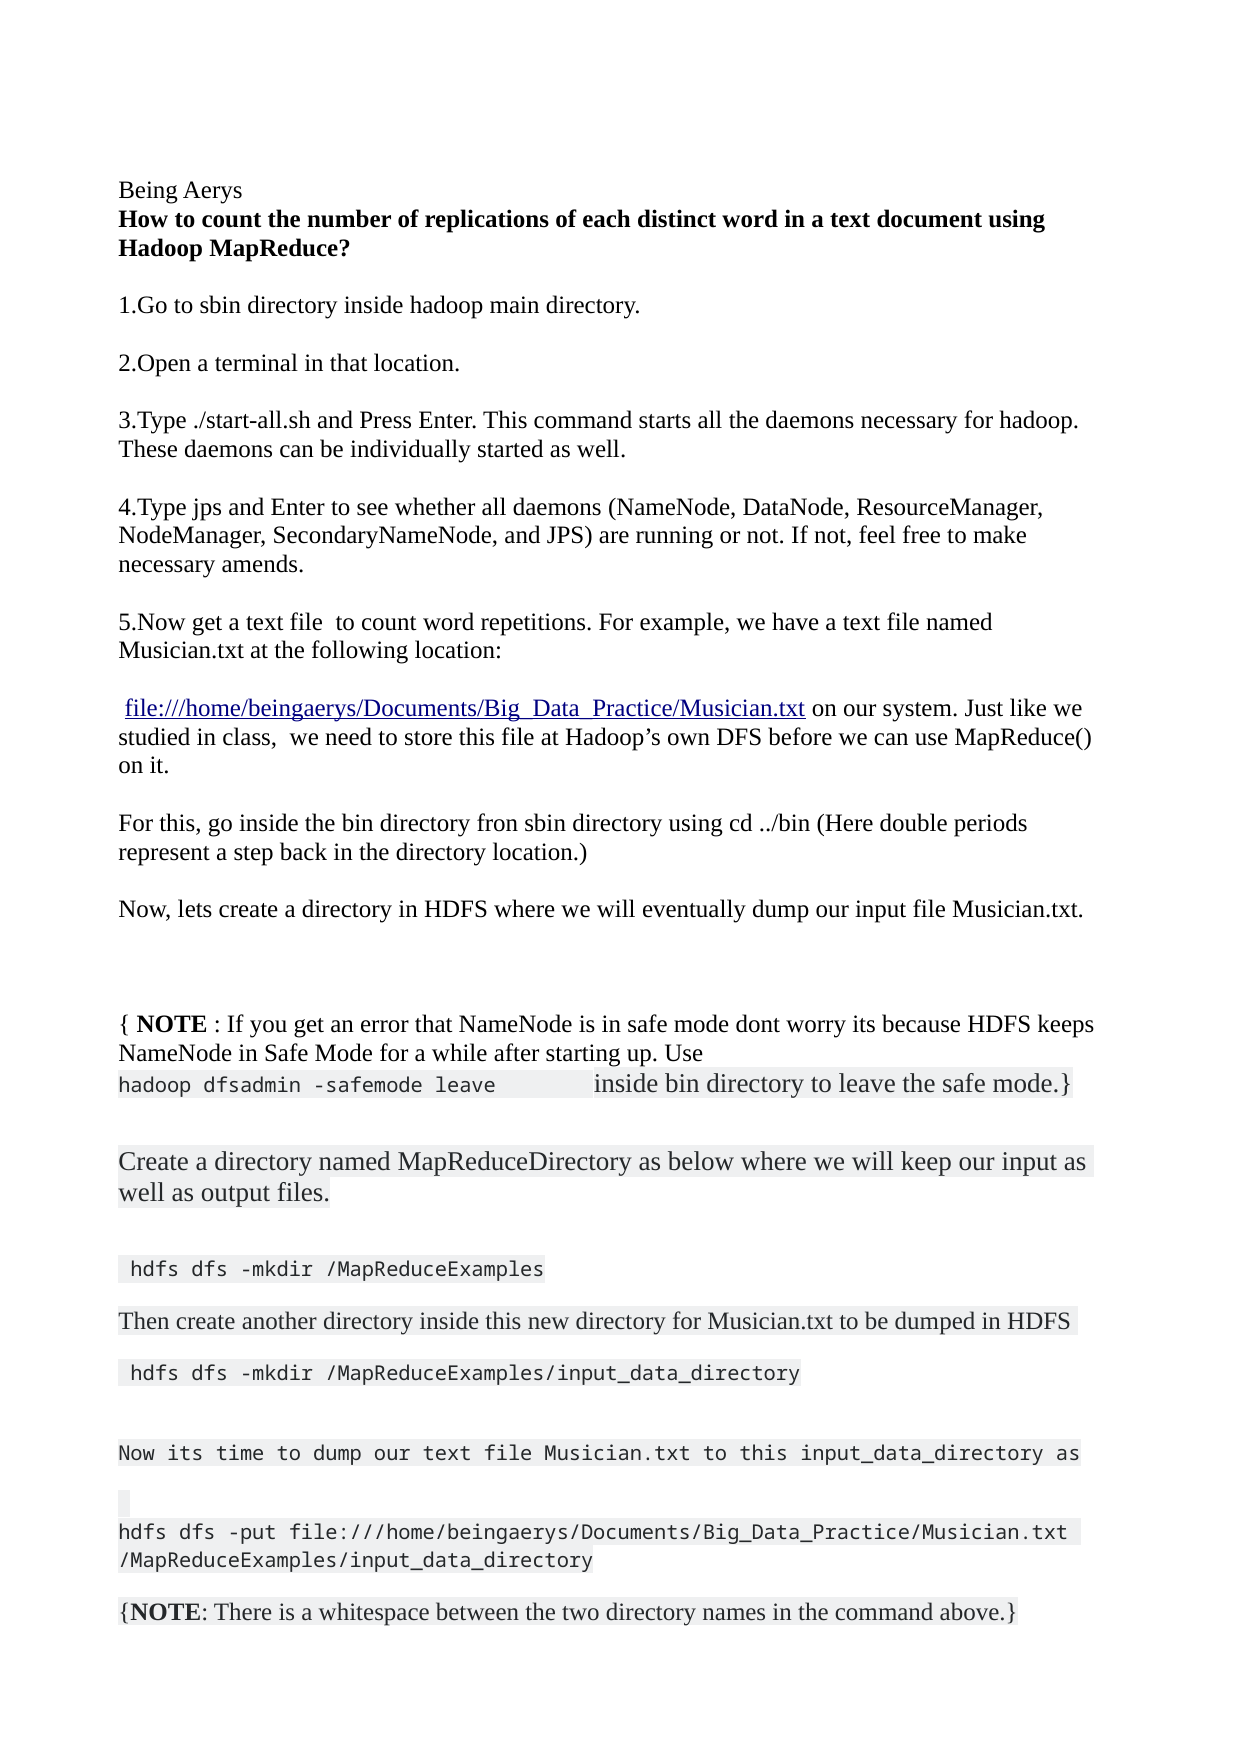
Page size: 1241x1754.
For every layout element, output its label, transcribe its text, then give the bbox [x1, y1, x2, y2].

text For this, go inside the bin directory fron sbin directory using cd ../bin (Here double periods represent a step back in the directory location.) [118, 808, 1122, 866]
text Then create another directory inside this new directory for Musician.txt to be dumped in HDFS [118, 1306, 1122, 1335]
text 5.Now get a text file to count word repetitions. For example, we have a text file named Musician.txt at the following location: [118, 607, 1122, 664]
text 4.Type jps and Enter to see whether all daemons (NameNode, DataNode, ResourceManager, NodeManager, SecondaryNameNode, and JPS) are running or not. If not, feel free to make necessary amends. [118, 492, 1122, 578]
text How to count the number of replications of each distinct word in a text document using Hadoop MapReduce? [118, 204, 1122, 262]
text { NOTE : If you get an error that NameNode is in safe mode dont worry its because HDFS keeps NameNode in Safe Mode for a while after starting up. Use [118, 1009, 1122, 1067]
text 1.Go to sbin directory inside hadoop main directory. [118, 291, 1122, 319]
text 2.Open a terminal in that location. [118, 348, 1122, 377]
text hdfs dfs -mkdir /MapReduceExamples/input_data_directory [118, 1359, 1122, 1386]
text 3.Type ./start-all.sh and Press Enter. This command starts all the daemons necessary for hadoop. These daemons can be individually started as well. [118, 406, 1122, 463]
text hdfs dfs -put file:///home/beingaerys/Documents/Big_Data_Practice/Musician.txt /MapReduceExamples/input_data_directory [118, 1517, 1122, 1573]
text Being Aerys [118, 176, 1122, 204]
text hadoop dfsadmin -safemode leave inside bin directory to leave the safe mode.} [118, 1067, 1122, 1098]
text Now its time to dump our text file Musician.txt to this input_data_directory as [118, 1438, 1122, 1466]
text Now, lets create a directory in HDFS where we will eventually dump our input file Musician.txt. [118, 894, 1122, 923]
text hdfs dfs -mkdir /MapReduceExamples [118, 1255, 1122, 1283]
text file:///home/beingaerys/Documents/Big_Data_Practice/Musician.txt on our system. Just like we studied in class, we need to store this file at Hadoop’s own DFS before we can use MapReduce() on it. [118, 693, 1122, 779]
text {NOTE: There is a whitespace between the two directory names in the command above.} [118, 1597, 1122, 1625]
text Create a directory named MapReduceDirectory as below where we will keep our input as well as output files. [118, 1145, 1122, 1208]
